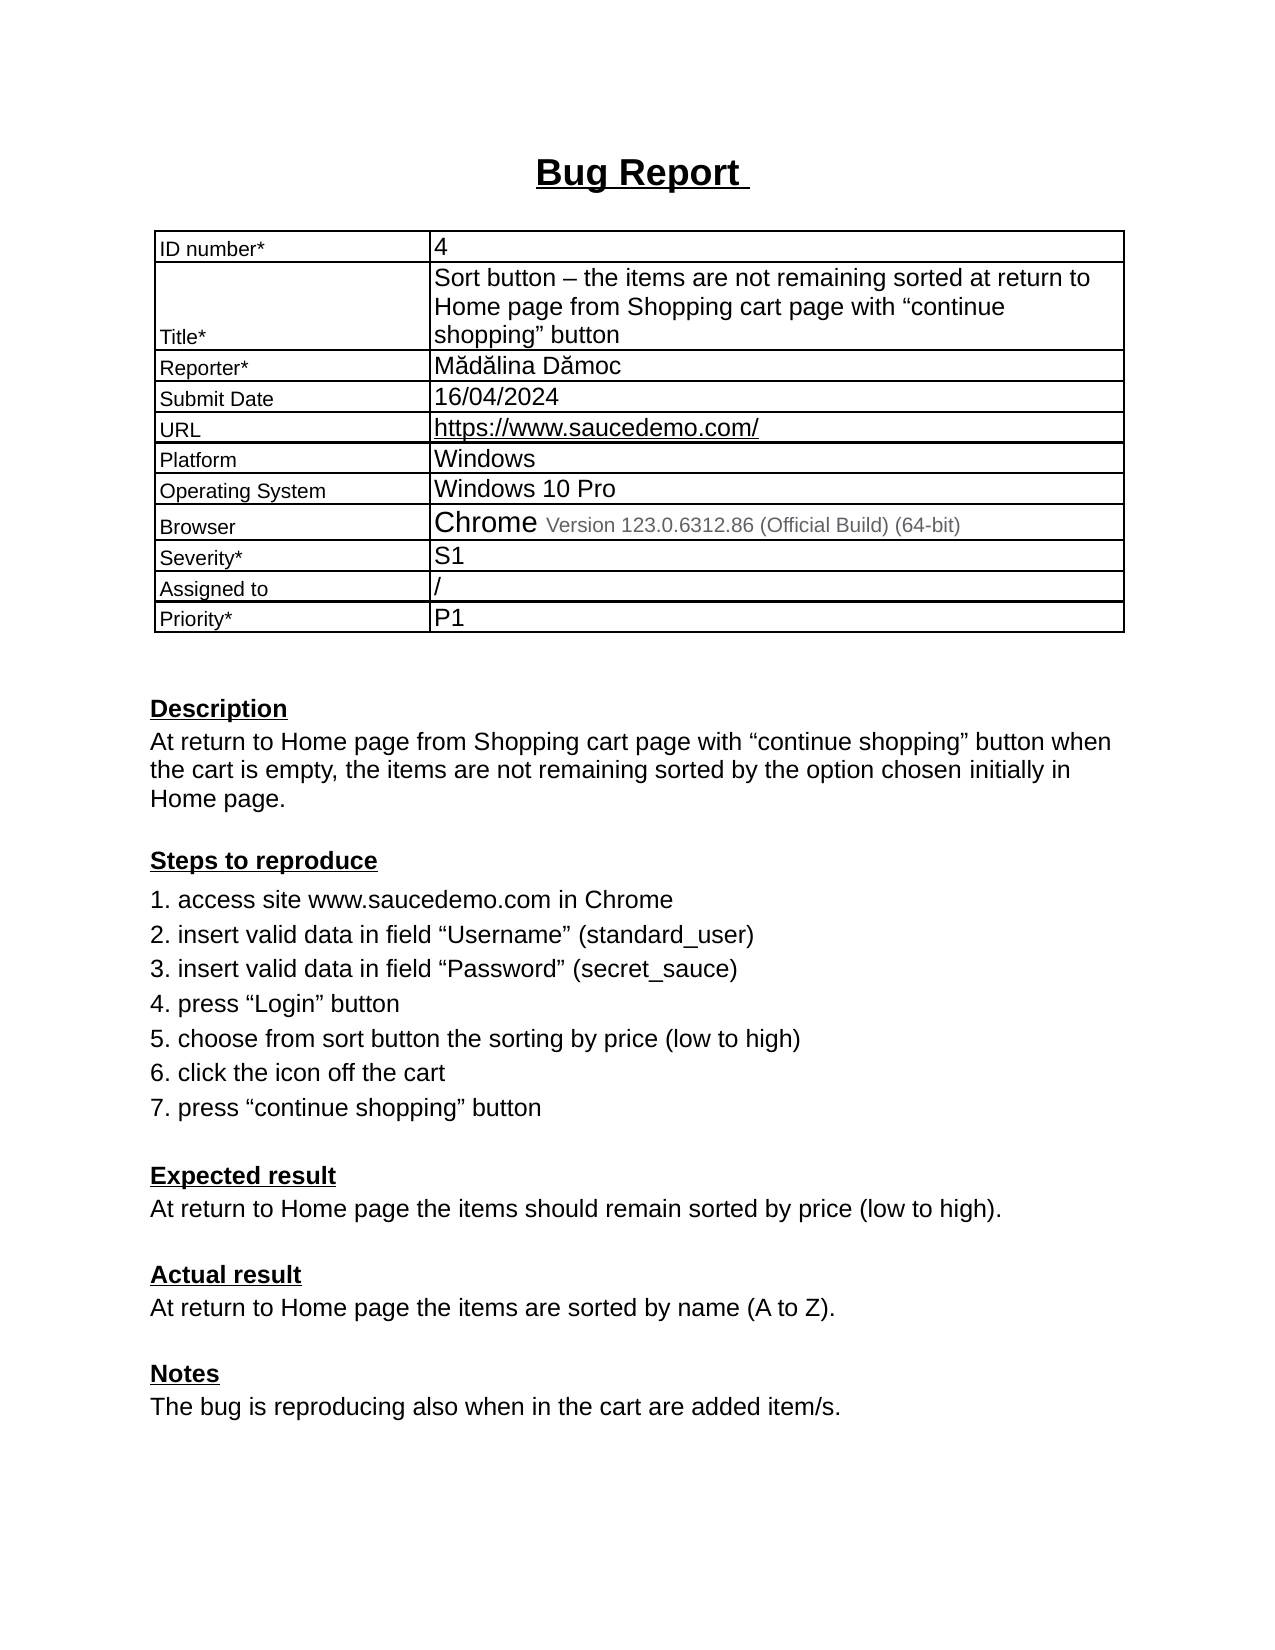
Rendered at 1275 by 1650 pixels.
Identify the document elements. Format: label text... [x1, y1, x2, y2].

text At return to Home page from Shopping cart page with “continue shopping” button when the cart is empty, the items are not remaining sorted by the option chosen initially in Home page. [150, 727, 1125, 813]
table_cell P1 [431, 603, 1123, 631]
table_cell S1 [431, 541, 1123, 569]
table_cell Platform [156, 444, 429, 472]
text Bug Report [150, 150, 1125, 193]
text 6. click the icon off the cart [150, 1058, 1125, 1087]
table_cell https://www.saucedemo.com/ [431, 413, 1123, 441]
table_cell Sort button – the items are not remaining sorted at return to Home page from Shopping cart page with “continue shopping” button [431, 263, 1123, 349]
table_cell Windows 10 Pro [431, 474, 1123, 503]
text 1. access site www.saucedemo.com in Chrome [150, 885, 1125, 914]
text 3. insert valid data in field “Password” (secret_sauce) [150, 954, 1125, 983]
text Description [150, 694, 1125, 722]
text 4. press “Login” button [150, 989, 1125, 1018]
table_cell Windows [431, 444, 1123, 472]
table_cell Assigned to [156, 572, 429, 600]
text Actual result [150, 1260, 1125, 1289]
table_cell Reporter* [156, 351, 429, 380]
text Steps to reproduce [150, 846, 1125, 875]
table_cell URL [156, 413, 429, 441]
table_cell Chrome Version 123.0.6312.86 (Official Build) (64-bit) [431, 505, 1123, 539]
table_header 4 [431, 232, 1123, 261]
text At return to Home page the items are sorted by name (A to Z). [150, 1293, 1125, 1322]
table_cell / [431, 572, 1123, 600]
text 7. press “continue shopping” button [150, 1093, 1125, 1122]
text The bug is reproducing also when in the cart are added item/s. [150, 1392, 1125, 1421]
table_cell Priority* [156, 603, 429, 631]
text 5. choose from sort button the sorting by price (low to high) [150, 1024, 1125, 1052]
table_cell Title* [156, 263, 429, 349]
table_cell Severity* [156, 541, 429, 569]
text At return to Home page the items should remain sorted by price (low to high). [150, 1194, 1125, 1223]
table_cell Browser [156, 505, 429, 539]
table_cell Operating System [156, 474, 429, 503]
table_cell Submit Date [156, 382, 429, 411]
text Expected result [150, 1161, 1125, 1189]
table_header ID number* [156, 232, 429, 261]
text 2. insert valid data in field “Username” (standard_user) [150, 920, 1125, 948]
text Notes [150, 1359, 1125, 1388]
table_cell Mădălina Dămoc [431, 351, 1123, 380]
table_cell 16/04/2024 [431, 382, 1123, 411]
